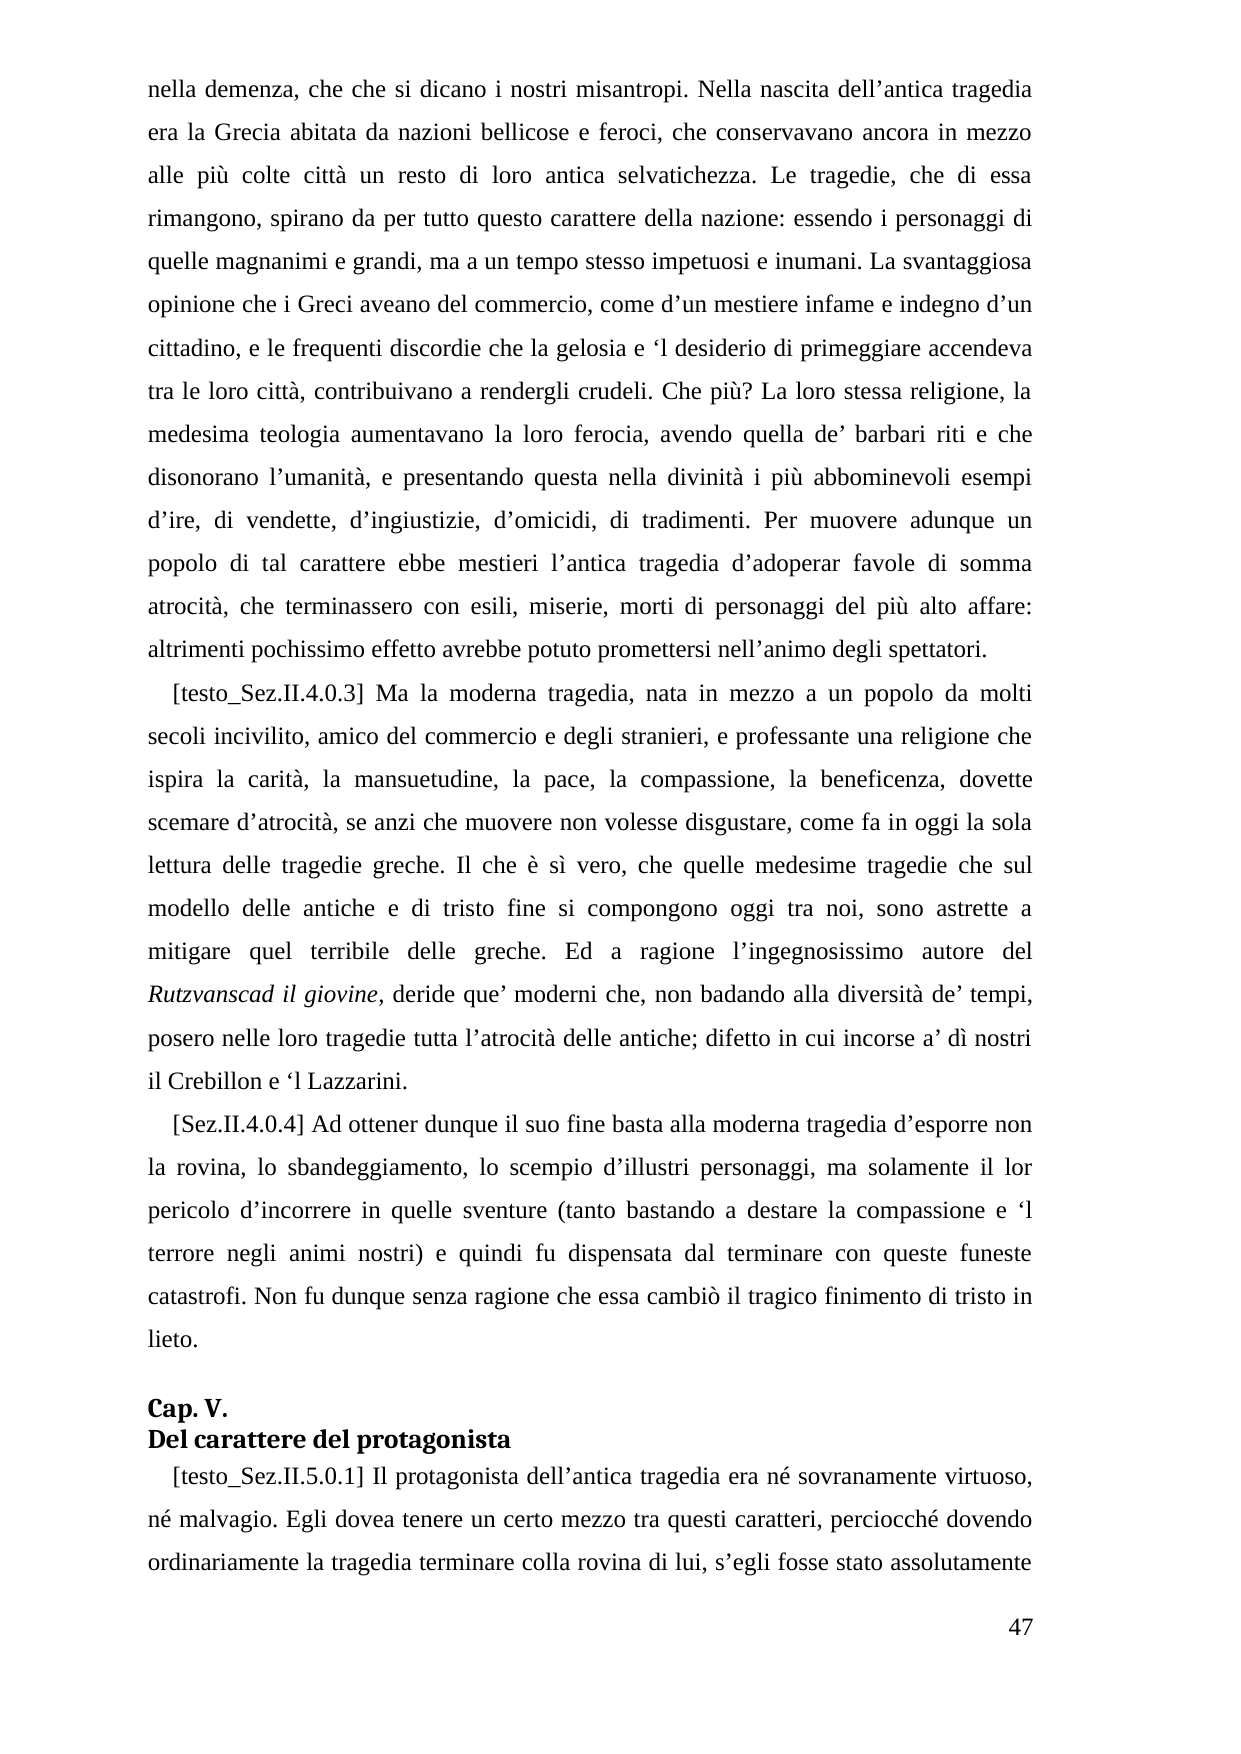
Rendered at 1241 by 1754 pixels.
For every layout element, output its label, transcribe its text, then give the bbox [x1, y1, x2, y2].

text [Sez.II.4.0.4] Ad ottener dunque il suo fine basta alla moderna tragedia d’esporre non la rovina, lo sbandeggiamento, lo scempio d’illustri personaggi, ma solamente il lor pericolo d’incorrere in quelle sventure (tanto bastando a destare la compassione e ‘l terrore negli animi nostri) e quindi fu dispensata dal terminare con queste funeste catastrofi. Non fu dunque senza ragione che essa cambiò il tragico finimento di tristo in lieto. [148, 1109, 1033, 1353]
text [testo_Sez.II.4.0.3] Ma la moderna tragedia, nata in mezzo a un popolo da molti secoli incivilito, amico del commercio e degli stranieri, e professante una religione che ispira la carità, la mansuetudine, la pace, la compassione, la beneficenza, dovette scemare d’atrocità, se anzi che muovere non volesse disgustare, come fa in oggi la sola lettura delle tragedie greche. Il che è sì vero, che quelle medesime tragedie che sul modello delle antiche e di tristo fine si compongono oggi tra noi, sono astrette a mitigare quel terribile delle greche. Ed a ragione l’ingegnosissimo autore del Rutzvanscad il giovine, deride que’ moderni che, non badando alla diversità de’ tempi, posero nelle loro tragedie tutta l’atrocità delle antiche; difetto in cui incorse a’ dì nostri il Crebillon e ‘l Lazzarini. [148, 678, 1033, 1094]
text nella demenza, che che si dicano i nostri misantropi. Nella nascita dell’antica tragedia era la Grecia abitata da nazioni bellicose e feroci, che conservavano ancora in mezzo alle più colte città un resto di loro antica selvatichezza. Le tragedie, che di essa rimangono, spirano da per tutto questo carattere della nazione: essendo i personaggi di quelle magnanimi e grandi, ma a un tempo stesso impetuosi e inumani. La svantaggiosa opinione che i Greci aveano del commercio, come d’un mestiere infame e indegno d’un cittadino, e le frequenti discordie che la gelosia e ‘l desiderio di primeggiare accendeva tra le loro città, contribuivano a rendergli crudeli. Che più? La loro stessa religione, la medesima teologia aumentavano la loro ferocia, avendo quella de’ barbari riti e che disonorano l’umanità, e presentando questa nella divinità i più abbominevoli esempi d’ire, di vendette, d’ingiustizie, d’omicidi, di tradimenti. Per muovere adunque un popolo di tal carattere ebbe mestieri l’antica tragedia d’adoperar favole di somma atrocità, che terminassero con esili, miserie, morti di personaggi del più alto affare: altrimenti pochissimo effetto avrebbe potuto promettersi nell’animo degli spettatori. [148, 74, 1033, 663]
text [testo_Sez.II.5.0.1] Il protagonista dell’antica tragedia era né sovranamente virtuoso, né malvagio. Egli dovea tenere un certo mezzo tra questi caratteri, perciocché dovendo ordinariamente la tragedia terminare colla rovina di lui, s’egli fosse stato assolutamente [148, 1461, 1033, 1576]
subtitle Cap. V. Del carattere del protagonista [148, 1393, 1033, 1455]
